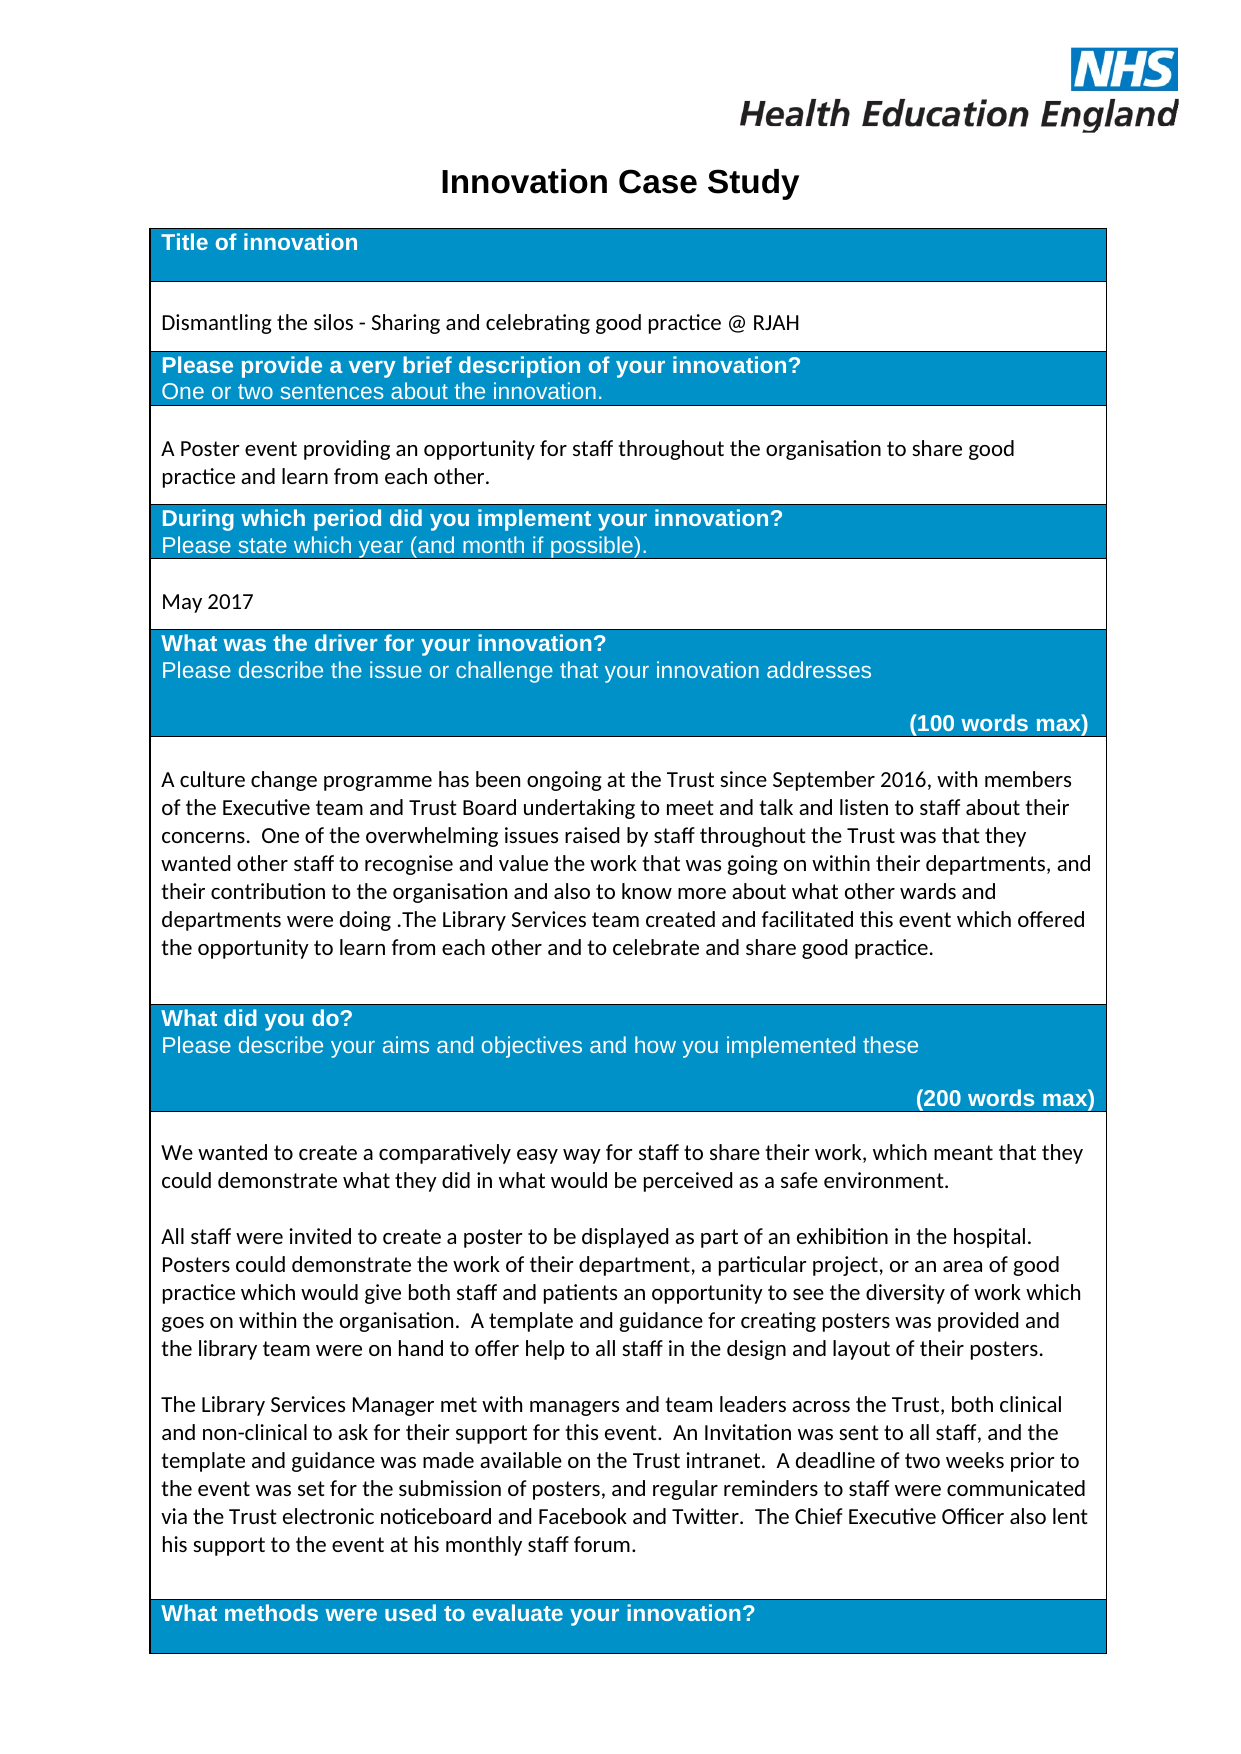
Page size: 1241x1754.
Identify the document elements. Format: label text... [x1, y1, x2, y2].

table_cell A culture change programme has been ongoing at the Trust since September 2016, with members of the Executive team and Trust Board undertaking to meet and talk and listen to staff about their concerns. One of the overwhelming issues raised by staff throughout the Trust was that they wanted other staff to recognise and value the work that was going on within their departments, and their contribution to the organisation and also to know more about what other wards and departments were doing .The Library Services team created and facilitated this event which offered the opportunity to learn from each other and to celebrate and share good practice. [151, 737, 1106, 1004]
table_cell What methods were used to evaluate your innovation? [151, 1600, 1106, 1653]
table_cell What did you do? Please describe your aims and objectives and how you implemented these (200 words max) [151, 1005, 1106, 1111]
text Innovation Case Study [150, 118, 1090, 201]
table_header Title of innovation [151, 229, 1106, 281]
table_cell We wanted to create a comparatively easy way for staff to share their work, which meant that they could demonstrate what they did in what would be perceived as a safe environment. All staff were invited to create a poster to be displayed as part of an exhibition in the hospital. Posters could demonstrate the work of their department, a particular project, or an area of good practice which would give both staff and patients an opportunity to see the diversity of work which goes on within the organisation. A template and guidance for creating posters was provided and the library team were on hand to offer help to all staff in the design and layout of their posters. The Library Services Manager met with managers and team leaders across the Trust, both clinical and non-clinical to ask for their support for this event. An Invitation was sent to all staff, and the template and guidance was made available on the Trust intranet. A deadline of two weeks prior to the event was set for the submission of posters, and regular reminders to staff were communicated via the Trust electronic noticeboard and Facebook and Twitter. The Chief Executive Officer also lent his support to the event at his monthly staff forum. [151, 1112, 1106, 1599]
table_cell May 2017 [151, 559, 1106, 629]
table_cell Please provide a very brief description of your innovation? One or two sentences about the innovation. [151, 352, 1106, 405]
table_cell A Poster event providing an opportunity for staff throughout the organisation to share good practice and learn from each other. [151, 406, 1106, 504]
table_cell During which period did you implement your innovation? Please state which year (and month if possible). [151, 505, 1106, 558]
table_cell What was the driver for your innovation? Please describe the issue or challenge that your innovation addresses (100 words max) [151, 630, 1106, 736]
table_cell Dismantling the silos - Sharing and celebrating good practice @ RJAH [151, 282, 1106, 351]
